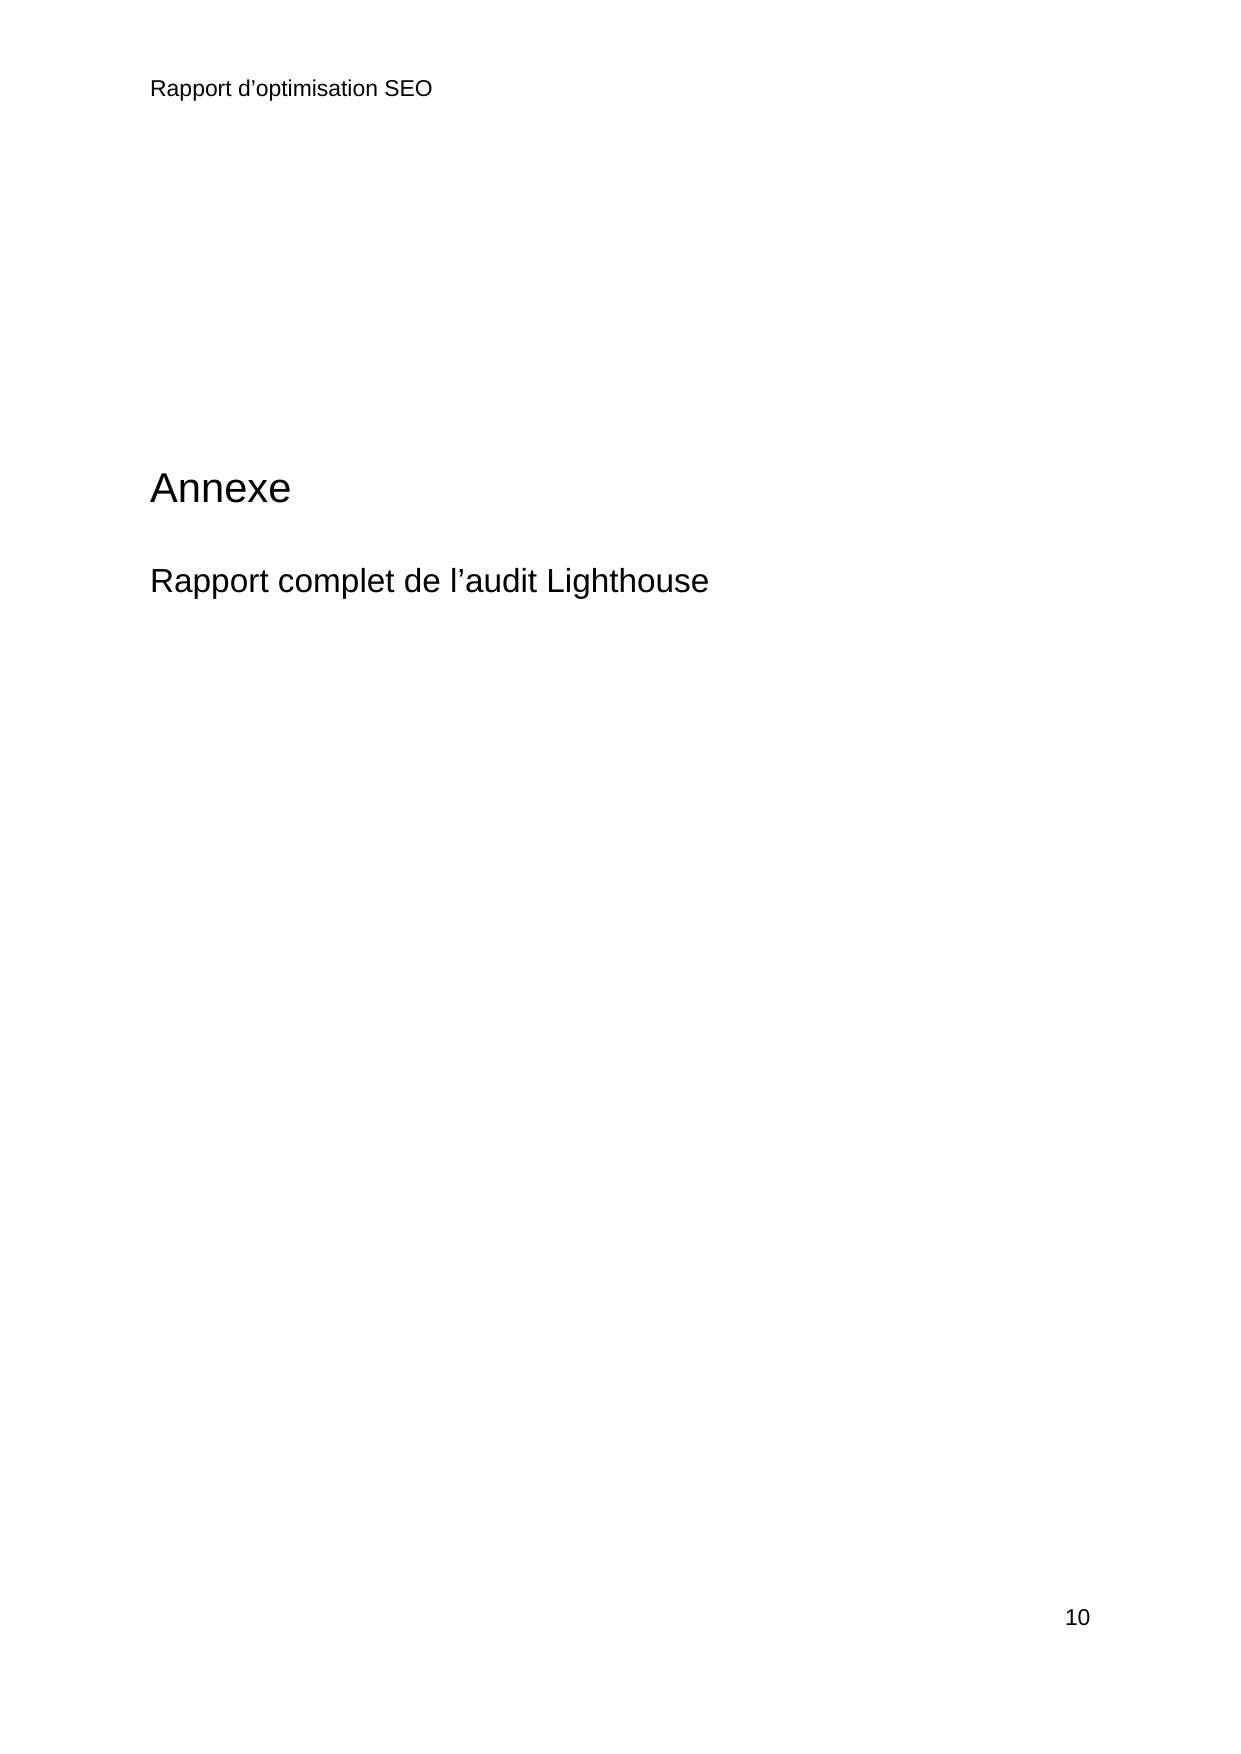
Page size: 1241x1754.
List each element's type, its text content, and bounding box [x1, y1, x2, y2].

subtitle Annexe [150, 463, 1090, 511]
subtitle Rapport complet de l’audit Lighthouse [150, 561, 1090, 600]
